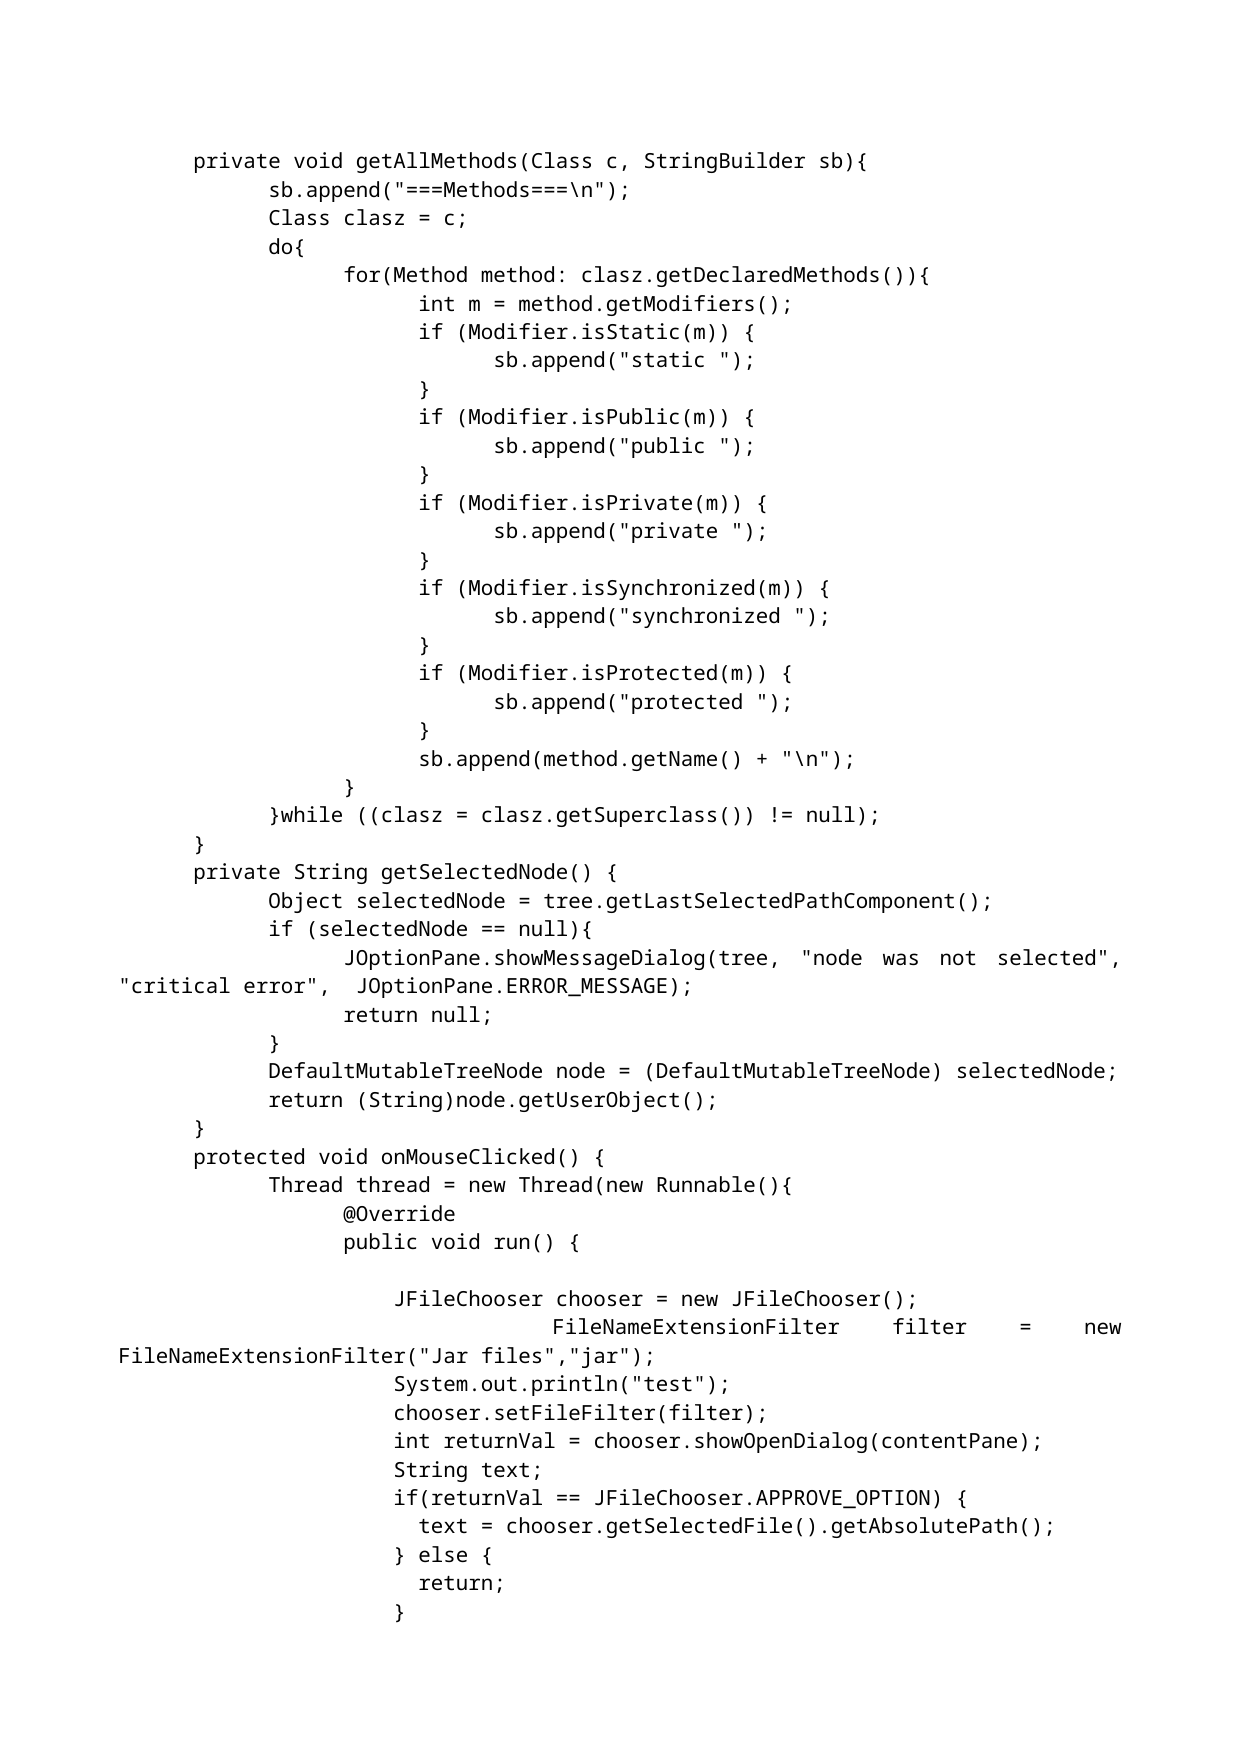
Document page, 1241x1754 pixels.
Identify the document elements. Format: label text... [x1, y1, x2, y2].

text } [118, 630, 1122, 658]
text } [118, 459, 1122, 488]
text } [118, 772, 1122, 801]
text int m = method.getModifiers(); [118, 289, 1122, 317]
text chooser.setFileFilter(filter); [118, 1398, 1122, 1426]
text public void run() { [118, 1227, 1122, 1256]
text sb.append("static "); [118, 346, 1122, 374]
text Object selectedNode = tree.getLastSelectedPathComponent(); [118, 886, 1122, 914]
text return null; [118, 1000, 1122, 1028]
text sb.append("protected "); [118, 687, 1122, 715]
text do{ [118, 232, 1122, 260]
text } [118, 1113, 1122, 1142]
text return (String)node.getUserObject(); [118, 1085, 1122, 1113]
text FileNameExtensionFilter filter = new FileNameExtensionFilter("Jar files","jar"); [118, 1312, 1122, 1369]
text for(Method method: clasz.getDeclaredMethods()){ [118, 260, 1122, 289]
text sb.append("===Methods===\n"); [118, 175, 1122, 203]
text Class clasz = c; [118, 203, 1122, 232]
text } [118, 374, 1122, 402]
text sb.append("synchronized "); [118, 602, 1122, 630]
text sb.append(method.getName() + "\n"); [118, 744, 1122, 772]
text System.out.println("test"); [118, 1369, 1122, 1398]
text } [118, 545, 1122, 573]
text JOptionPane.showMessageDialog(tree, "node was not selected", "critical error", JOptionPane.ERROR_MESSAGE); [118, 943, 1122, 1000]
text } [118, 829, 1122, 857]
text private void getAllMethods(Class c, StringBuilder sb){ [118, 147, 1122, 175]
text } else { [118, 1540, 1122, 1568]
text }while ((clasz = clasz.getSuperclass()) != null); [118, 801, 1122, 829]
text protected void onMouseClicked() { [118, 1142, 1122, 1170]
text if(returnVal == JFileChooser.APPROVE_OPTION) { [118, 1483, 1122, 1512]
text DefaultMutableTreeNode node = (DefaultMutableTreeNode) selectedNode; [118, 1057, 1122, 1085]
text sb.append("private "); [118, 516, 1122, 545]
text } [118, 1597, 1122, 1625]
text if (selectedNode == null){ [118, 914, 1122, 943]
text } [118, 1028, 1122, 1057]
text if (Modifier.isPublic(m)) { [118, 402, 1122, 431]
text @Override [118, 1199, 1122, 1227]
text if (Modifier.isSynchronized(m)) { [118, 573, 1122, 602]
text int returnVal = chooser.showOpenDialog(contentPane); [118, 1426, 1122, 1455]
text if (Modifier.isPrivate(m)) { [118, 488, 1122, 516]
text sb.append("public "); [118, 431, 1122, 459]
text if (Modifier.isProtected(m)) { [118, 658, 1122, 687]
text } [118, 715, 1122, 744]
text private String getSelectedNode() { [118, 857, 1122, 886]
text text = chooser.getSelectedFile().getAbsolutePath(); [118, 1512, 1122, 1540]
text Thread thread = new Thread(new Runnable(){ [118, 1170, 1122, 1199]
text return; [118, 1568, 1122, 1597]
text if (Modifier.isStatic(m)) { [118, 317, 1122, 346]
text String text; [118, 1455, 1122, 1483]
text JFileChooser chooser = new JFileChooser(); [118, 1284, 1122, 1312]
